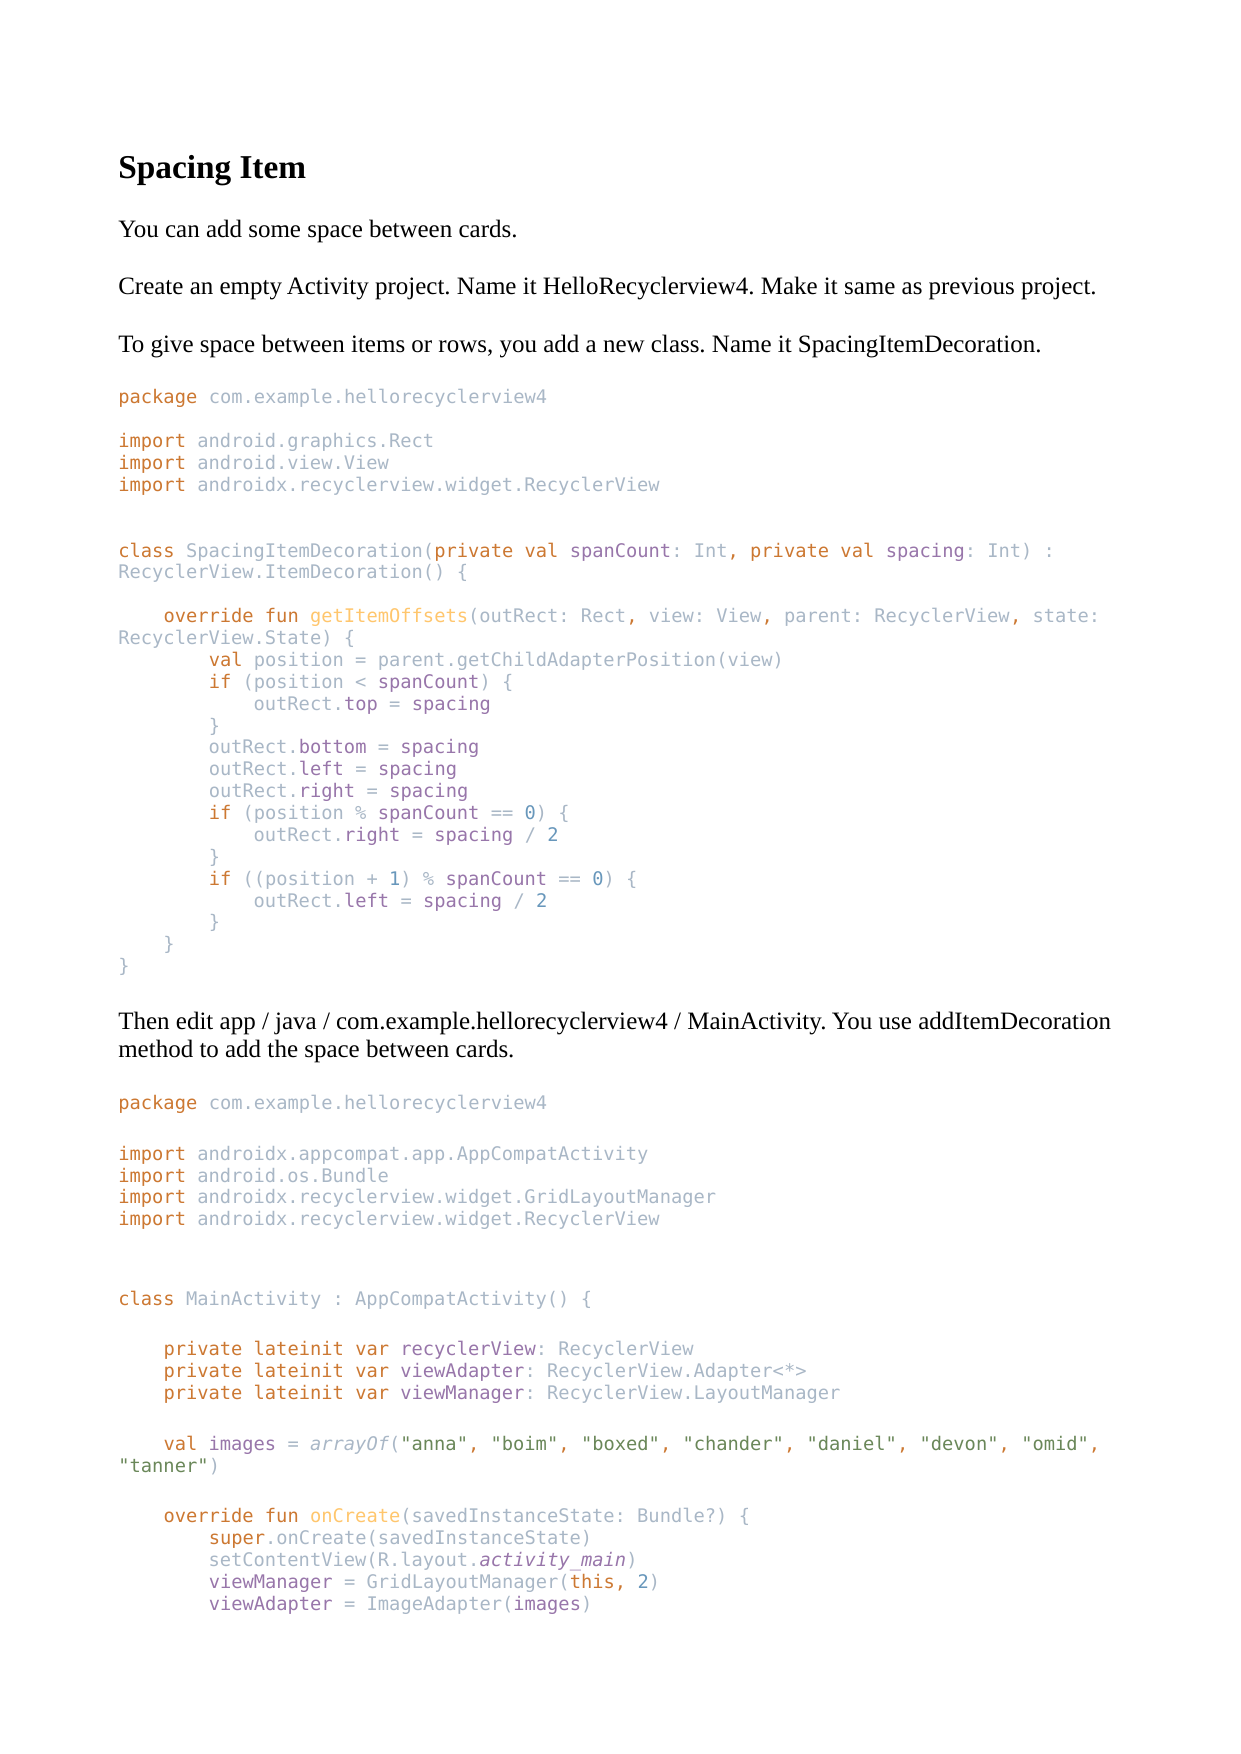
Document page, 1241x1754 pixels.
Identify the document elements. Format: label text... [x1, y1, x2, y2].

text Create an empty Activity project. Name it HelloRecyclerview4. Make it same as previous project. [118, 271, 1122, 300]
text Spacing Item [118, 147, 1122, 185]
text Then edit app / java / com.example.hellorecyclerview4 / MainActivity. You use addItemDecoration method to add the space between cards. [118, 1006, 1122, 1063]
text To give space between items or rows, you add a new class. Name it SpacingItemDecoration. [118, 329, 1122, 358]
text package com.example.hellorecyclerview4 import android.graphics.Rect import android.view.View import androidx.recyclerview.widget.RecyclerView class SpacingItemDecoration(private val spanCount: Int, private val spacing: Int) : RecyclerView.ItemDecoration() { override fun getItemOffsets(outRect: Rect, view: View, parent: RecyclerView, state: RecyclerView.State) { val position = parent.getChildAdapterPosition(view) if (position < spanCount) { outRect.top = spacing } outRect.bottom = spacing outRect.left = spacing outRect.right = spacing if (position % spanCount == 0) { outRect.right = spacing / 2 } if ((position + 1) % spanCount == 0) { outRect.left = spacing / 2 } } } [118, 386, 1122, 977]
text package com.example.hellorecyclerview4 import androidx.appcompat.app.AppCompatActivity import android.os.Bundle import androidx.recyclerview.widget.GridLayoutManager import androidx.recyclerview.widget.RecyclerView class MainActivity : AppCompatActivity() { private lateinit var recyclerView: RecyclerView private lateinit var viewAdapter: RecyclerView.Adapter<*> private lateinit var viewManager: RecyclerView.LayoutManager val images = arrayOf("anna", "boim", "boxed", "chander", "daniel", "devon", "omid", "tanner") override fun onCreate(savedInstanceState: Bundle?) { super.onCreate(savedInstanceState) setContentView(R.layout.activity_main) viewManager = GridLayoutManager(this, 2) viewAdapter = ImageAdapter(images) [118, 1092, 1122, 1614]
text You can add some space between cards. [118, 214, 1122, 243]
